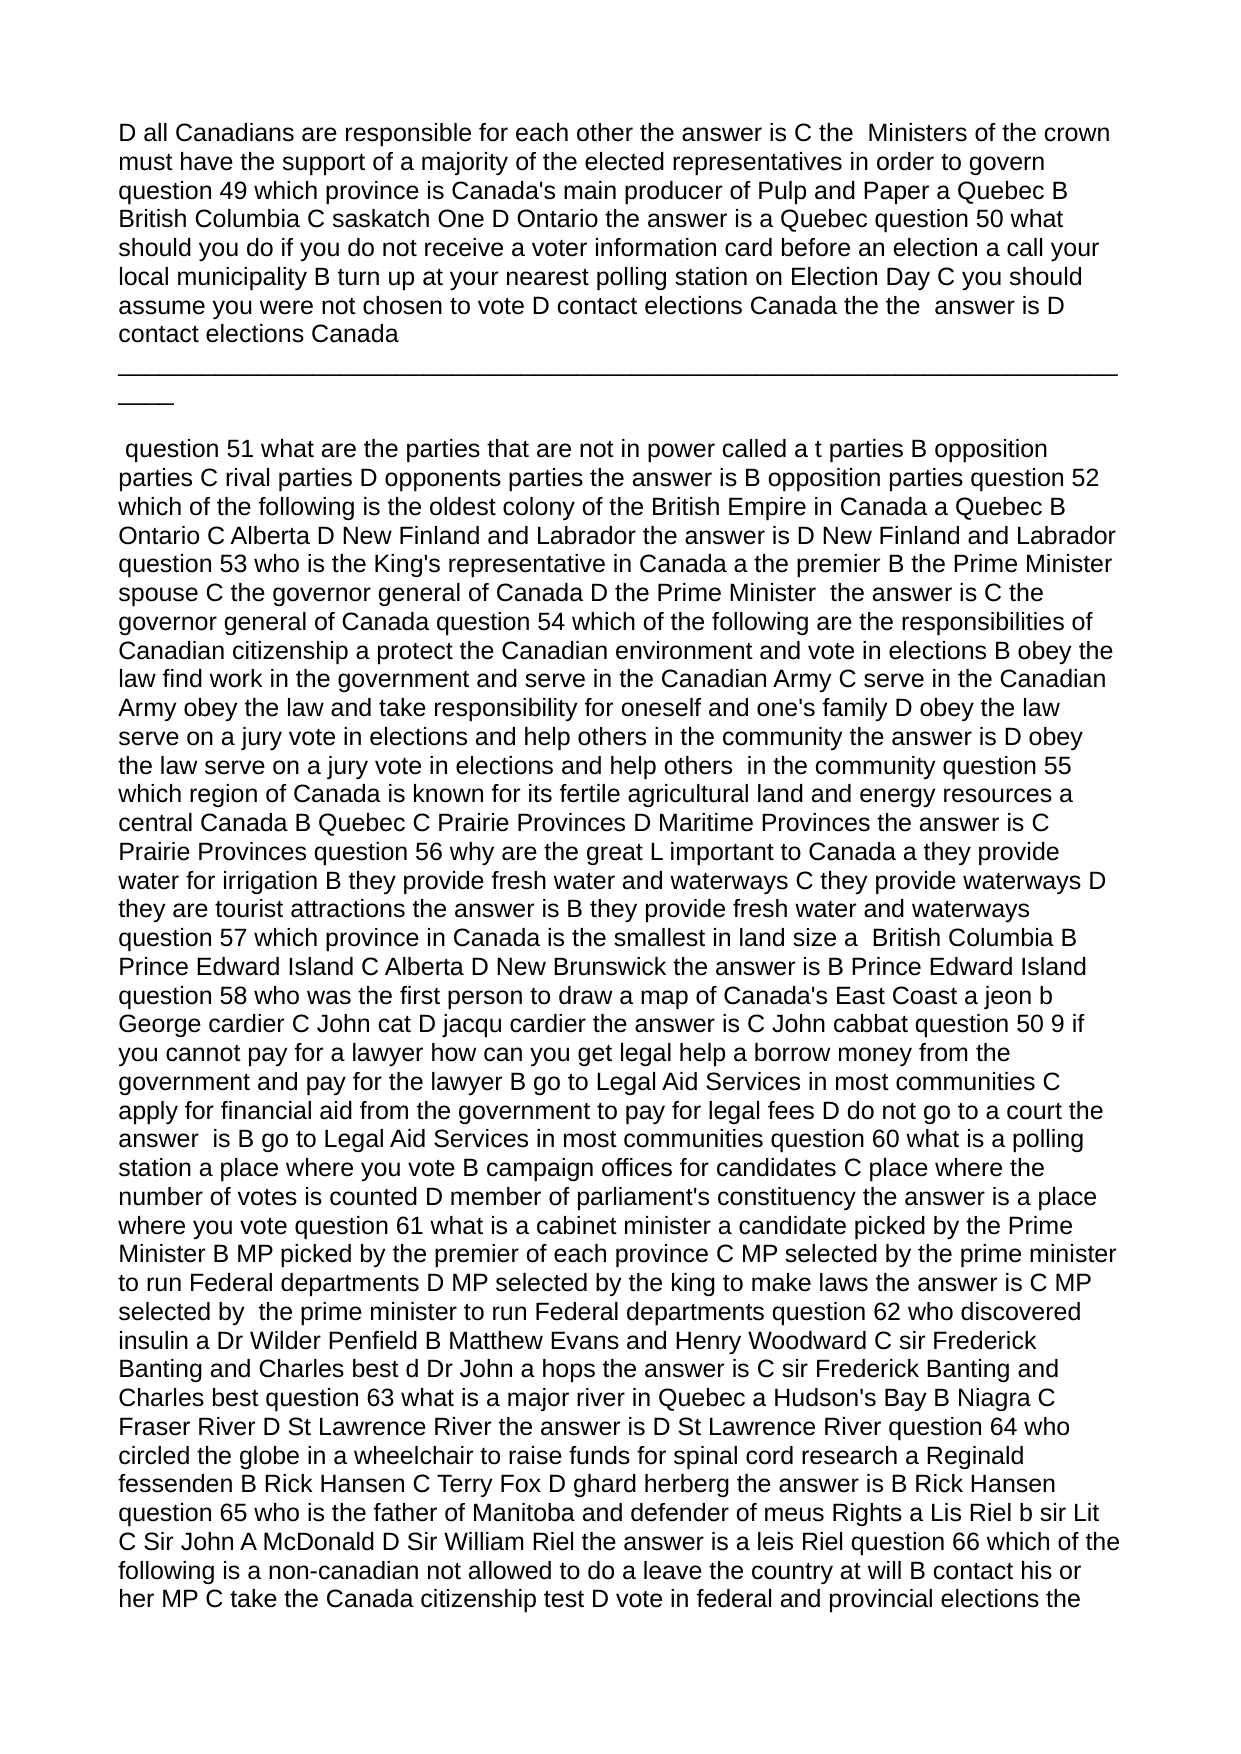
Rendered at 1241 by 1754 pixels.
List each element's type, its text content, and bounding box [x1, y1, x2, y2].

text question 51 what are the parties that are not in power called a t parties B opposition parties C rival parties D opponents parties the answer is B opposition parties question 52 which of the following is the oldest colony of the British Empire in Canada a Quebec B Ontario C Alberta D New Finland and Labrador the answer is D New Finland and Labrador question 53 who is the King's representative in Canada a the premier B the Prime Minister spouse C the governor general of Canada D the Prime Minister the answer is C the governor general of Canada question 54 which of the following are the responsibilities of Canadian citizenship a protect the Canadian environment and vote in elections B obey the law find work in the government and serve in the Canadian Army C serve in the Canadian Army obey the law and take responsibility for oneself and one's family D obey the law serve on a jury vote in elections and help others in the community the answer is D obey the law serve on a jury vote in elections and help others in the community question 55 which region of Canada is known for its fertile agricultural land and energy resources a central Canada B Quebec C Prairie Provinces D Maritime Provinces the answer is C Prairie Provinces question 56 why are the great L important to Canada a they provide water for irrigation B they provide fresh water and waterways C they provide waterways D they are tourist attractions the answer is B they provide fresh water and waterways question 57 which province in Canada is the smallest in land size a British Columbia B Prince Edward Island C Alberta D New Brunswick the answer is B Prince Edward Island question 58 who was the first person to draw a map of Canada's East Coast a jeon b George cardier C John cat D jacqu cardier the answer is C John cabbat question 50 9 if you cannot pay for a lawyer how can you get legal help a borrow money from the government and pay for the lawyer B go to Legal Aid Services in most communities C apply for financial aid from the government to pay for legal fees D do not go to a court the answer is B go to Legal Aid Services in most communities question 60 what is a polling station a place where you vote B campaign offices for candidates C place where the number of votes is counted D member of parliament's constituency the answer is a place where you vote question 61 what is a cabinet minister a candidate picked by the Prime Minister B MP picked by the premier of each province C MP selected by the prime minister to run Federal departments D MP selected by the king to make laws the answer is C MP selected by the prime minister to run Federal departments question 62 who discovered insulin a Dr Wilder Penfield B Matthew Evans and Henry Woodward C sir Frederick Banting and Charles best d Dr John a hops the answer is C sir Frederick Banting and Charles best question 63 what is a major river in Quebec a Hudson's Bay B Niagra C Fraser River D St Lawrence River the answer is D St Lawrence River question 64 who circled the globe in a wheelchair to raise funds for spinal cord research a Reginald fessenden B Rick Hansen C Terry Fox D ghard herberg the answer is B Rick Hansen question 65 who is the father of Manitoba and defender of meus Rights a Lis Riel b sir Lit C Sir John A McDonald D Sir William Riel the answer is a leis Riel question 66 which of the following is a non-canadian not allowed to do a leave the country at will B contact his or her MP C take the Canada citizenship test D vote in federal and provincial elections the [118, 434, 1122, 1613]
text D all Canadians are responsible for each other the answer is C the Ministers of the crown must have the support of a majority of the elected representatives in order to govern question 49 which province is Canada's main producer of Pulp and Paper a Quebec B British Columbia C saskatch One D Ontario the answer is a Quebec question 50 what should you do if you do not receive a voter information card before an election a call your local municipality B turn up at your nearest polling station on Election Day C you should assume you were not chosen to vote D contact elections Canada the the answer is D contact elections Canada [118, 118, 1122, 348]
text ____________________________________________________________________________ [118, 348, 1122, 406]
